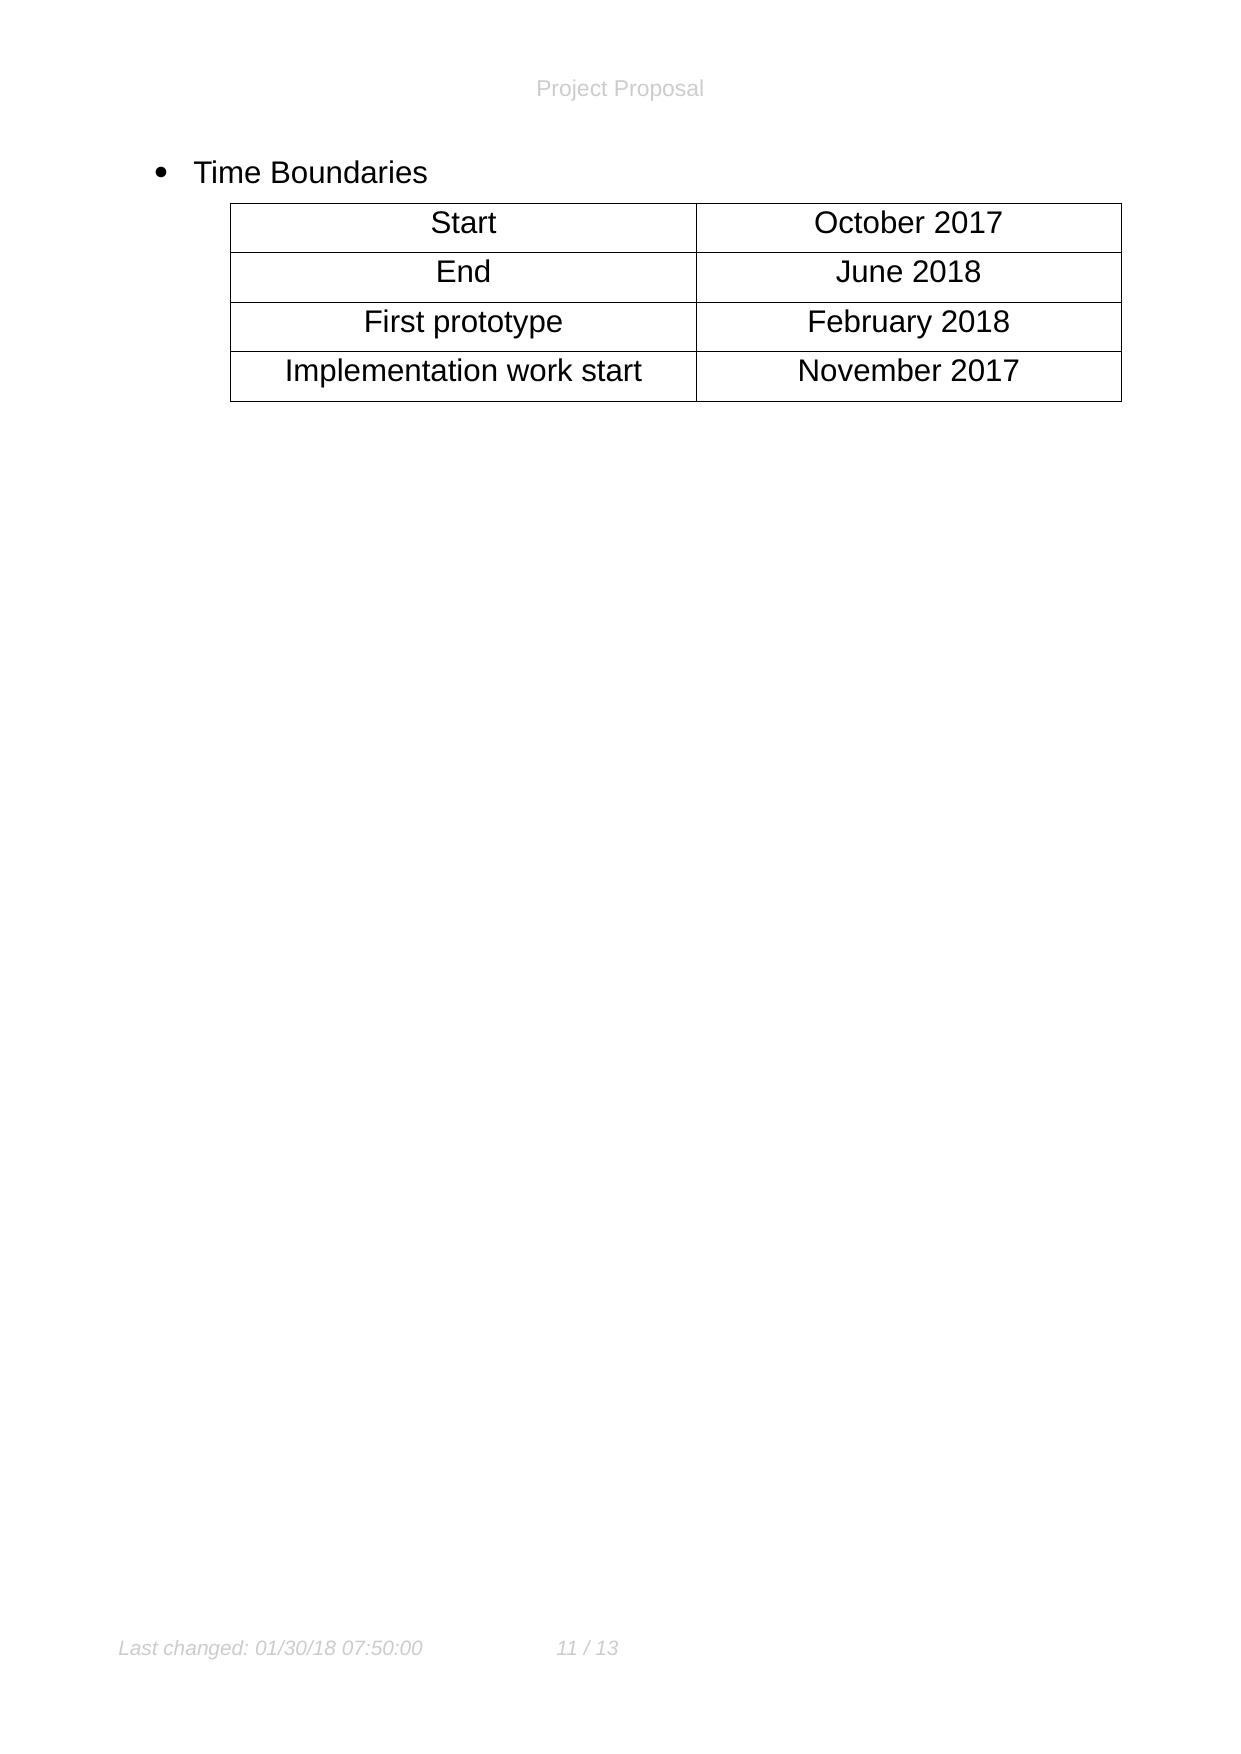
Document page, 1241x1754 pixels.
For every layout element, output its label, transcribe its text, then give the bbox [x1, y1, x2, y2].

table_cell November 2017 [697, 352, 1121, 401]
list Time Boundaries [156, 154, 1122, 190]
table_header Start [231, 204, 696, 252]
table_cell Implementation work start [231, 352, 696, 401]
table_header October 2017 [697, 204, 1121, 252]
table_cell February 2018 [697, 303, 1121, 351]
table_cell June 2018 [697, 253, 1121, 302]
table_cell First prototype [231, 303, 696, 351]
table_cell End [231, 253, 696, 302]
